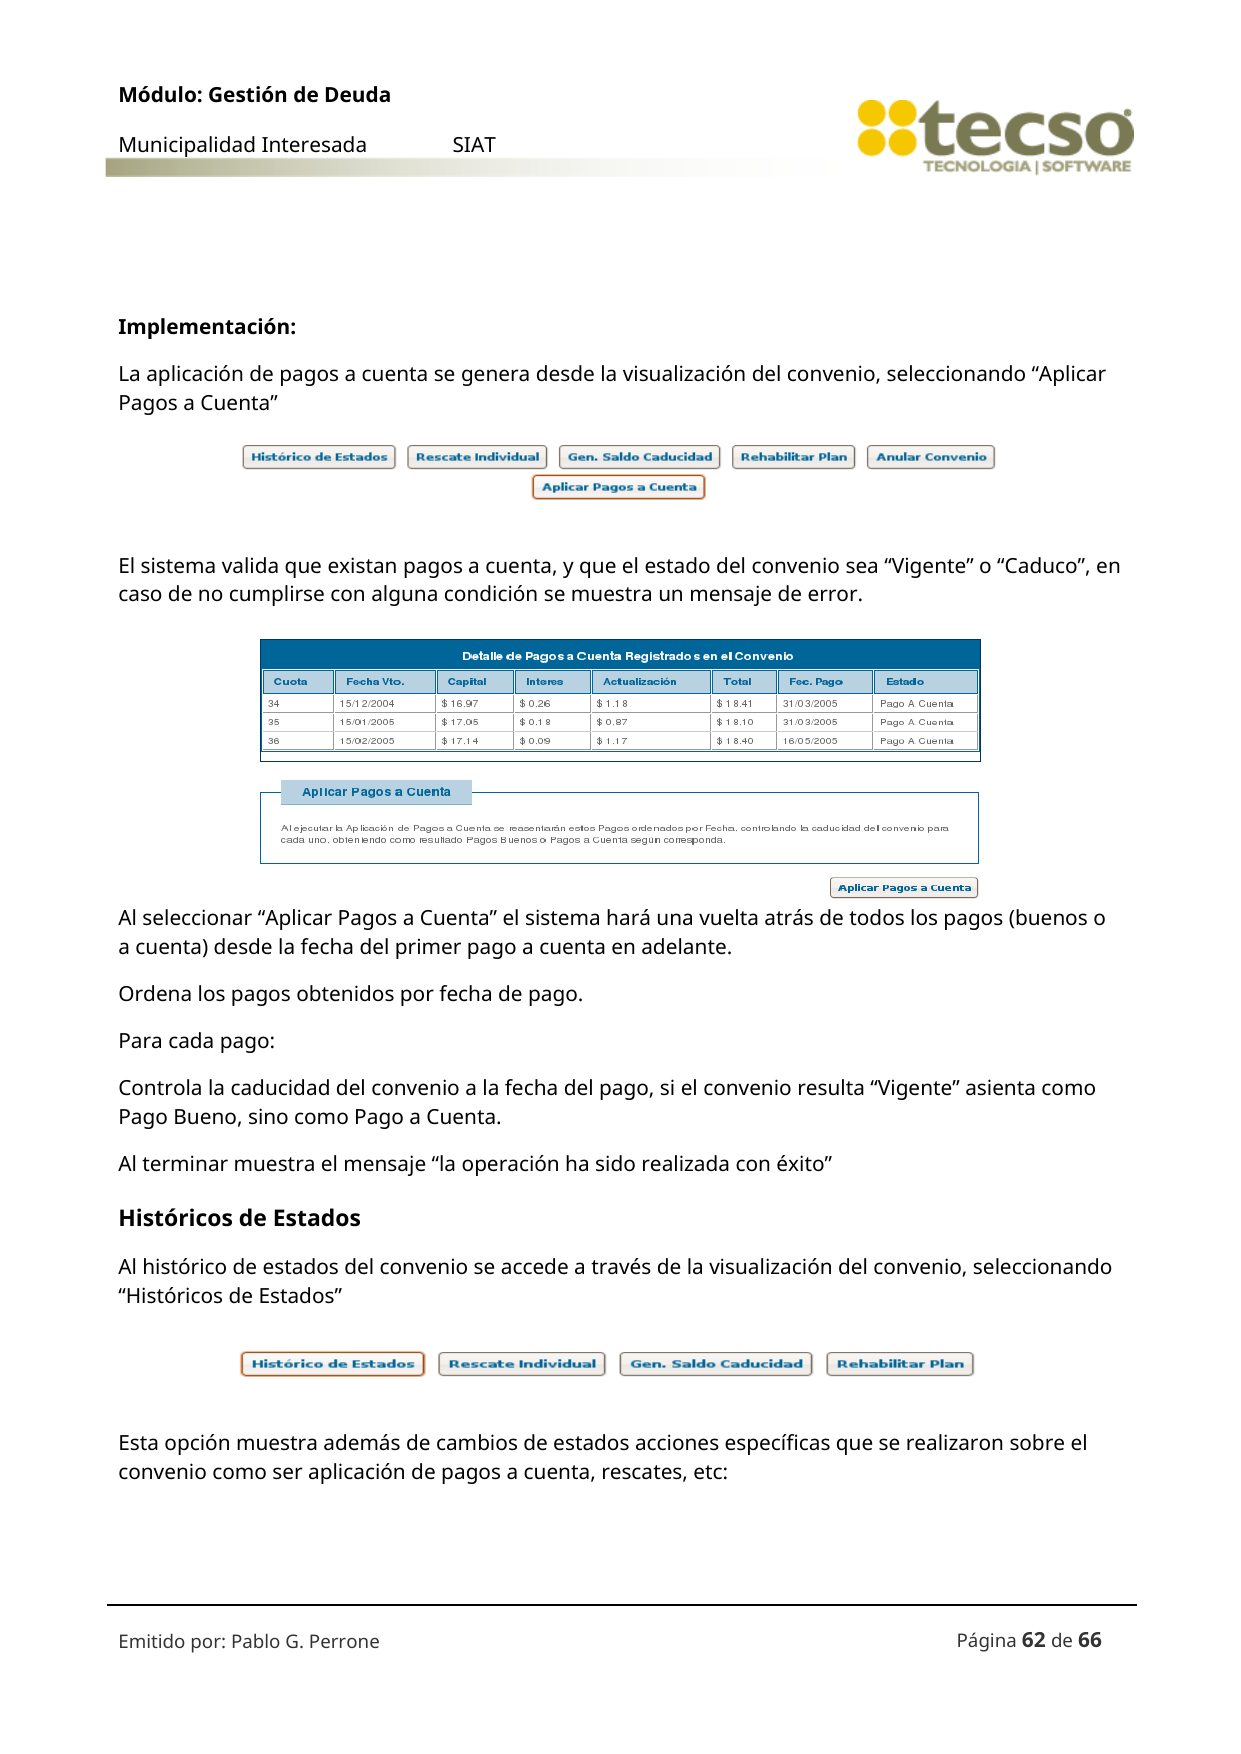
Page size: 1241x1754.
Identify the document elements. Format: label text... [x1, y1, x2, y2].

subtitle Históricos de Estados [118, 1202, 1122, 1234]
picture [236, 1349, 988, 1380]
text Al histórico de estados del convenio se accede a través de la visualización del convenio, seleccionando “Históricos de Estados” [118, 1252, 1122, 1309]
picture [238, 442, 1002, 503]
text La aplicación de pagos a cuenta se genera desde la visualización del convenio, seleccionando “Aplicar Pagos a Cuenta” [118, 359, 1122, 416]
text Ordena los pagos obtenidos por fecha de pago. [118, 979, 1122, 1007]
picture [250, 634, 990, 902]
text Esta opción muestra además de cambios de estados acciones específicas que se realizaron sobre el convenio como ser aplicación de pagos a cuenta, rescates, etc: [118, 1428, 1122, 1485]
text Implementación: [118, 312, 1122, 341]
picture [105, 100, 1134, 177]
text El sistema valida que existan pagos a cuenta, y que el estado del convenio sea “Vigente” o “Caduco”, en caso de no cumplirse con alguna condición se muestra un mensaje de error. [118, 551, 1122, 608]
text Al terminar muestra el mensaje “la operación ha sido realizada con éxito” [118, 1149, 1122, 1177]
text Al seleccionar “Aplicar Pagos a Cuenta” el sistema hará una vuelta atrás de todos los pagos (buenos o a cuenta) desde la fecha del primer pago a cuenta en adelante. [118, 627, 1122, 960]
text Controla la caducidad del convenio a la fecha del pago, si el convenio resulta “Vigente” asienta como Pago Bueno, sino como Pago a Cuenta. [118, 1073, 1122, 1130]
text Para cada pago: [118, 1026, 1122, 1054]
